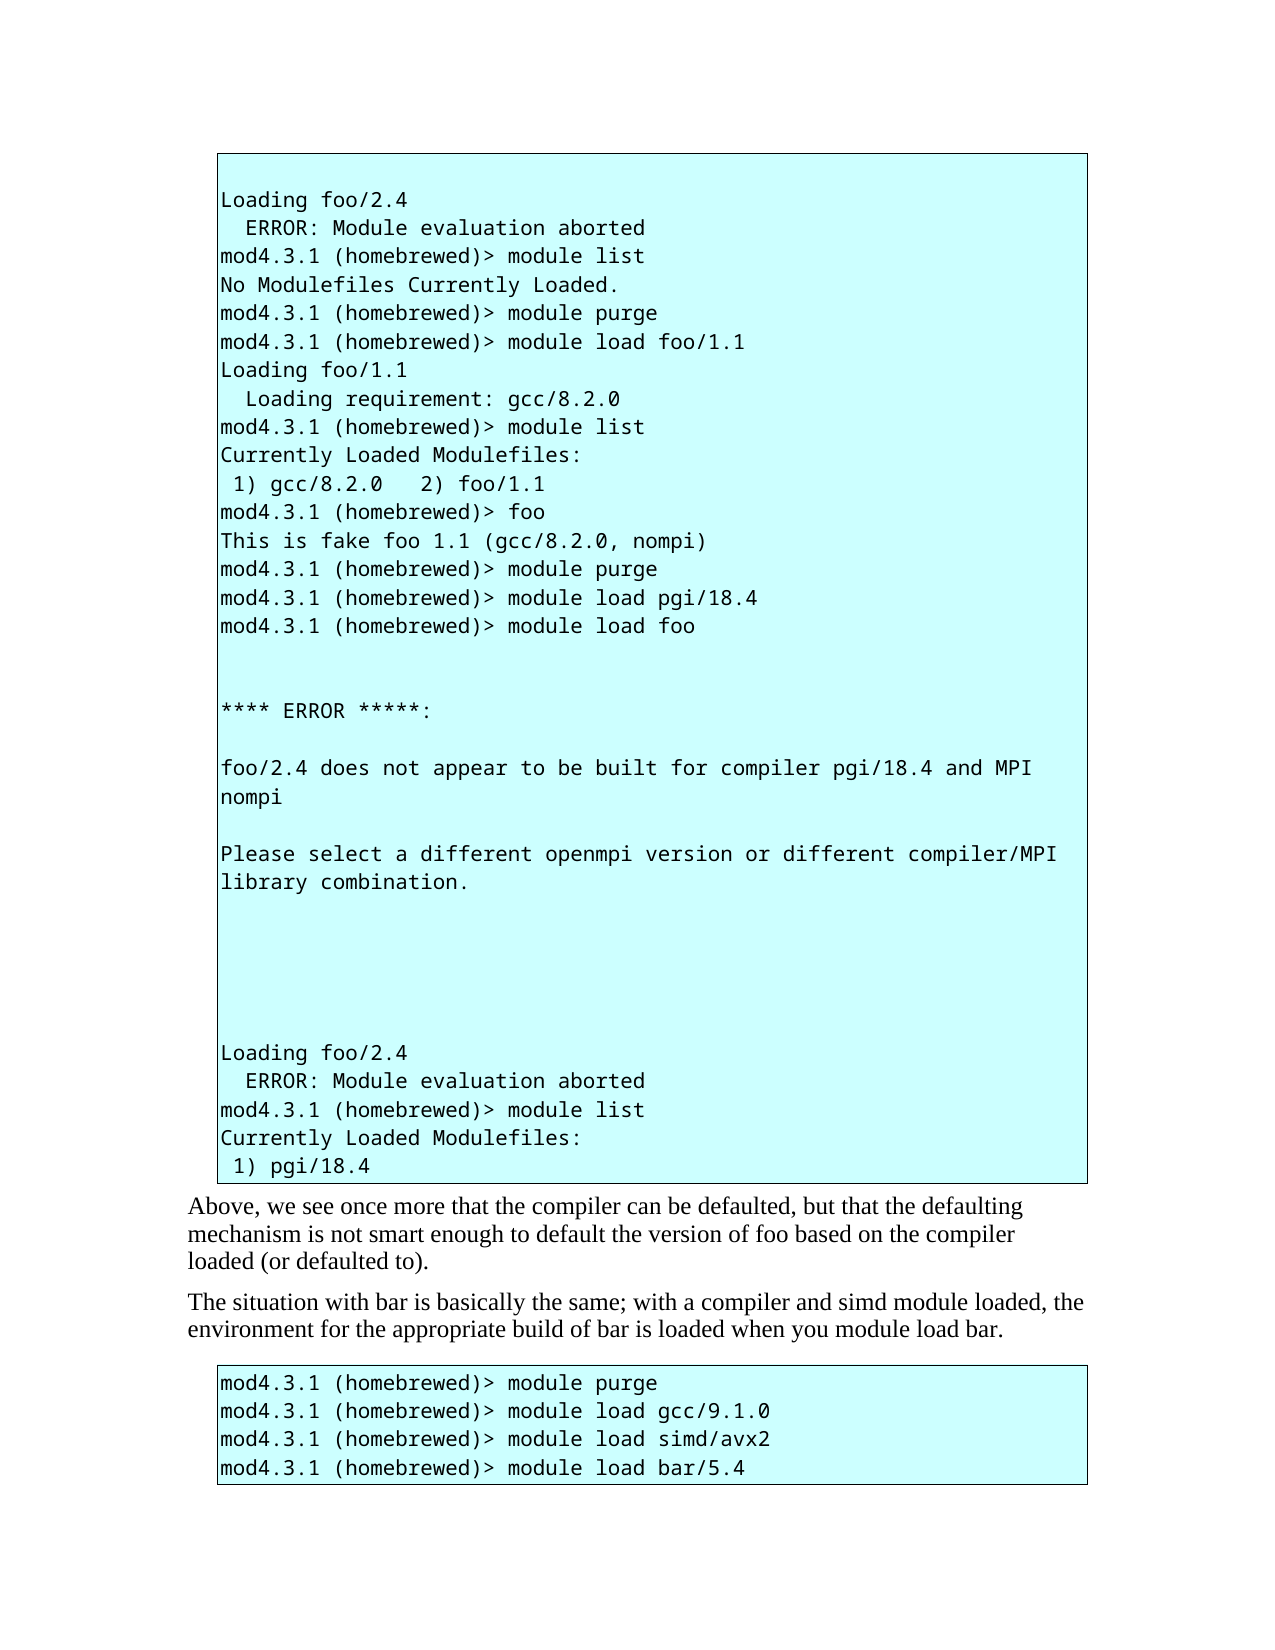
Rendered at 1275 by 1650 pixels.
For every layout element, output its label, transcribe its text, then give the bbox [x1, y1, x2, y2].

text The situation with bar is basically the same; with a compiler and simd module loaded, the environment for the appropriate build of bar is loaded when you module load bar. [187, 1288, 1087, 1343]
text Above, we see once more that the compiler can be defaulted, but that the defaulting mechanism is not smart enough to default the version of foo based on the compiler loaded (or defaulted to). [187, 1192, 1087, 1275]
text mod4.3.1 (homebrewed)> module purge mod4.3.1 (homebrewed)> module load gcc/9.1.0 mod4.3.1 (homebrewed)> module load simd/avx2 mod4.3.1 (homebrewed)> module load bar/5.4 [218, 1366, 1087, 1484]
text Loading foo/2.4 ERROR: Module evaluation aborted mod4.3.1 (homebrewed)> module list No Modulefiles Currently Loaded. mod4.3.1 (homebrewed)> module purge mod4.3.1 (homebrewed)> module load foo/1.1 Loading foo/1.1 Loading requirement: gcc/8.2.0 mod4.3.1 (homebrewed)> module list Currently Loaded Modulefiles: 1) gcc/8.2.0 2) foo/1.1 mod4.3.1 (homebrewed)> foo This is fake foo 1.1 (gcc/8.2.0, nompi) mod4.3.1 (homebrewed)> module purge mod4.3.1 (homebrewed)> module load pgi/18.4 mod4.3.1 (homebrewed)> module load foo **** ERROR *****: foo/2.4 does not appear to be built for compiler pgi/18.4 and MPI nompi Please select a different openmpi version or different compiler/MPI library combination. Loading foo/2.4 ERROR: Module evaluation aborted mod4.3.1 (homebrewed)> module list Currently Loaded Modulefiles: 1) pgi/18.4 [218, 154, 1087, 1183]
